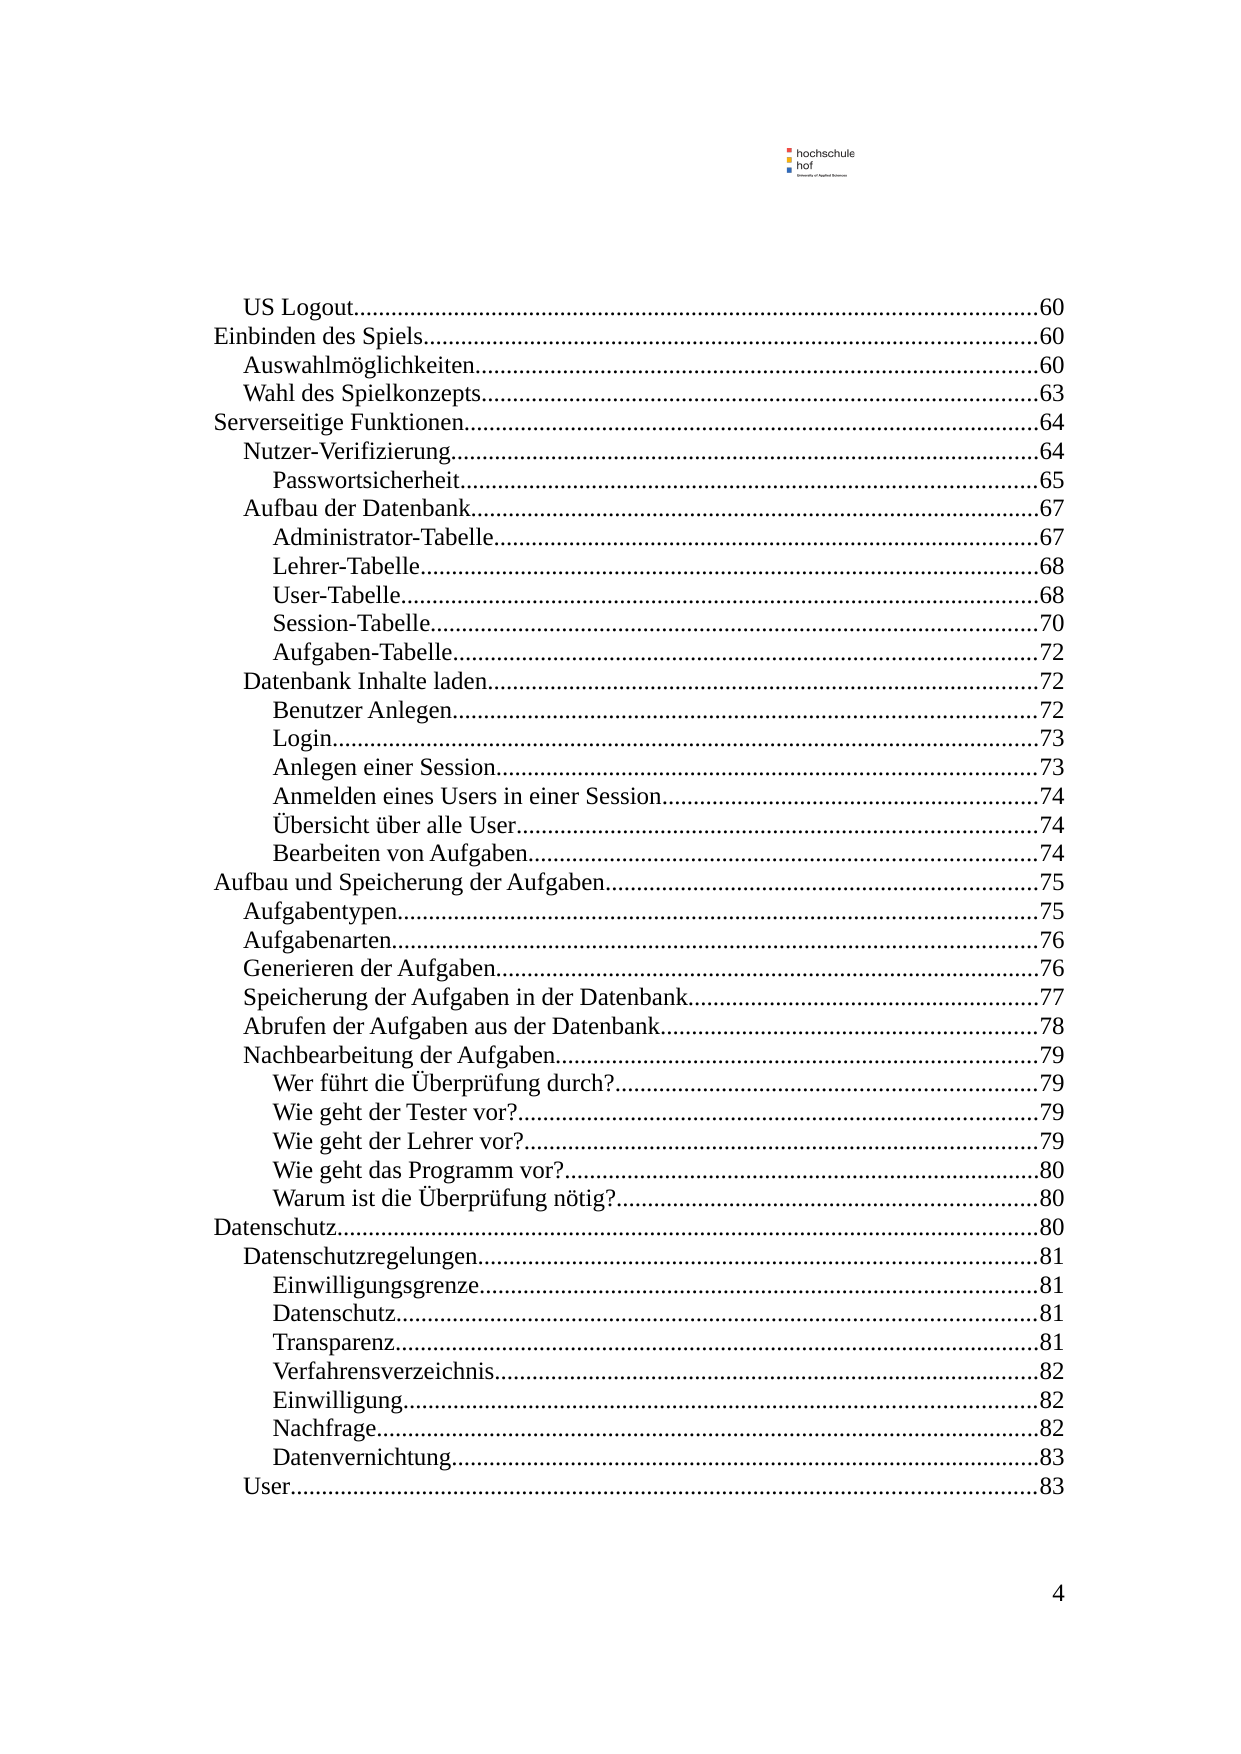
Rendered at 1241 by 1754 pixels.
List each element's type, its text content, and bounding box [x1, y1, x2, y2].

text Lehrer-Tabelle 68 [272, 551, 1064, 580]
text Auswahlmöglichkeiten 60 [243, 350, 1064, 378]
text Datenschutzregelungen 81 [243, 1241, 1064, 1270]
text Datenvernichtung 83 [272, 1442, 1064, 1471]
text Speicherung der Aufgaben in der Datenbank 77 [243, 982, 1064, 1011]
text Login 73 [272, 723, 1064, 752]
text Generieren der Aufgaben 76 [243, 953, 1064, 982]
picture [786, 148, 855, 177]
text Nachbearbeitung der Aufgaben 79 [243, 1040, 1064, 1068]
text Benutzer Anlegen 72 [272, 695, 1064, 723]
text Verfahrensverzeichnis 82 [272, 1356, 1064, 1385]
text User-Tabelle 68 [272, 580, 1064, 608]
text Administrator-Tabelle 67 [272, 522, 1064, 551]
text Wie geht der Lehrer vor? 79 [272, 1126, 1064, 1155]
text Wie geht der Tester vor? 79 [272, 1097, 1064, 1126]
text Warum ist die Überprüfung nötig? 80 [272, 1183, 1064, 1212]
text Aufgabentypen 75 [243, 896, 1064, 925]
text US Logout 60 [243, 292, 1064, 321]
text Datenschutz 80 [213, 1212, 1064, 1241]
text Einwilligungsgrenze 81 [272, 1270, 1064, 1298]
text Nutzer-Verifizierung 64 [243, 436, 1064, 465]
text Aufbau der Datenbank 67 [243, 493, 1064, 522]
text Serverseitige Funktionen 64 [213, 407, 1064, 436]
text Aufgaben-Tabelle 72 [272, 637, 1064, 666]
text Übersicht über alle User 74 [272, 810, 1064, 838]
text Datenbank Inhalte laden 72 [243, 666, 1064, 695]
text Wie geht das Programm vor? 80 [272, 1155, 1064, 1183]
text Anlegen einer Session 73 [272, 752, 1064, 781]
text Einbinden des Spiels 60 [213, 321, 1064, 350]
text Aufgabenarten 76 [243, 925, 1064, 953]
text Nachfrage 82 [272, 1413, 1064, 1442]
text Einwilligung 82 [272, 1385, 1064, 1413]
text Abrufen der Aufgaben aus der Datenbank 78 [243, 1011, 1064, 1040]
text Bearbeiten von Aufgaben 74 [272, 838, 1064, 867]
text Passwortsicherheit 65 [272, 465, 1064, 493]
text Anmelden eines Users in einer Session 74 [272, 781, 1064, 810]
text Session-Tabelle 70 [272, 608, 1064, 637]
text User 83 [243, 1471, 1064, 1500]
text Wahl des Spielkonzepts 63 [243, 378, 1064, 407]
text Datenschutz 81 [272, 1298, 1064, 1327]
text Aufbau und Speicherung der Aufgaben 75 [213, 867, 1064, 896]
text Transparenz 81 [272, 1327, 1064, 1356]
text Wer führt die Überprüfung durch? 79 [272, 1068, 1064, 1097]
